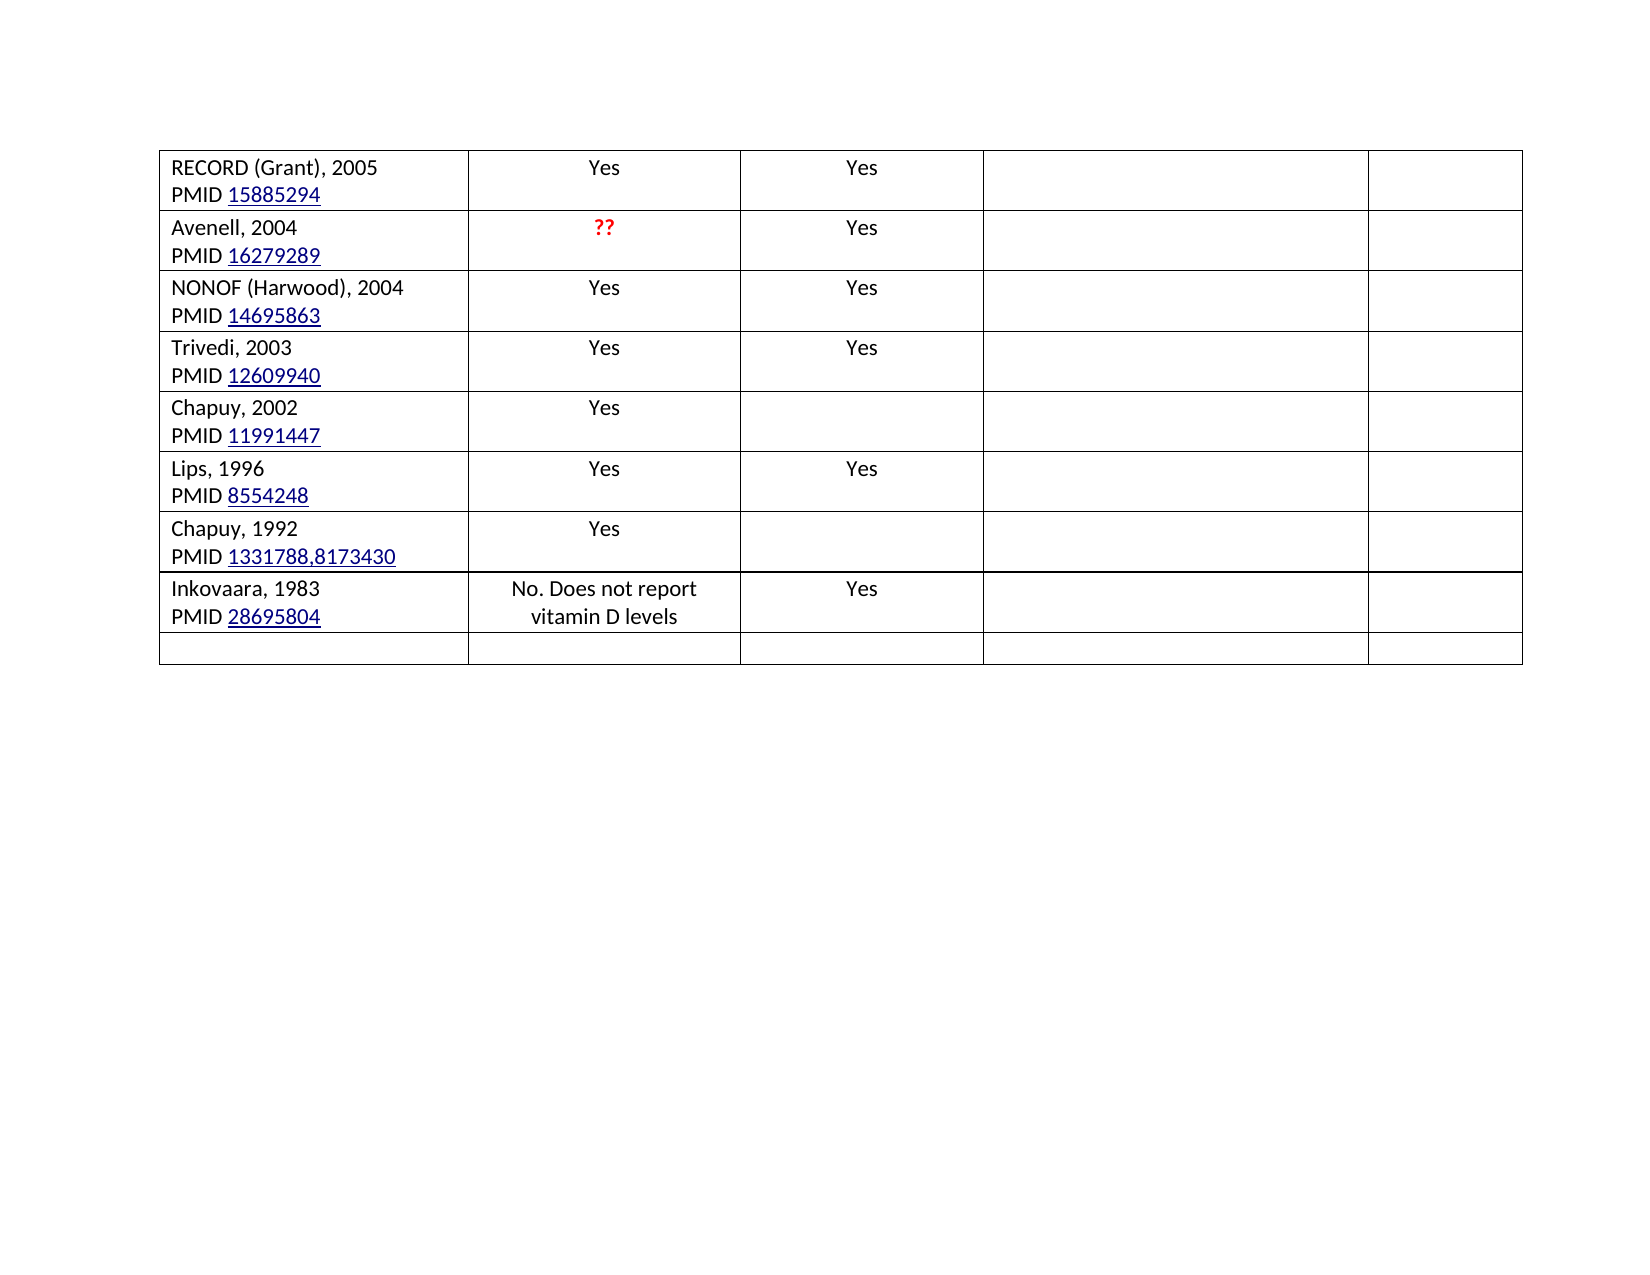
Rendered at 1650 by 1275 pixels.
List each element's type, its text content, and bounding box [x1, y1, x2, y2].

table_cell Yes [469, 452, 740, 511]
table_cell Yes [469, 332, 740, 391]
table_cell [1369, 392, 1522, 451]
table_cell Yes [741, 573, 983, 632]
table_cell Yes [469, 151, 740, 210]
table_cell [1369, 271, 1522, 331]
table_cell [1369, 512, 1522, 571]
table_cell Chapuy, 1992 PMID 1331788,8173430 [160, 512, 468, 571]
table_cell Yes [469, 271, 740, 331]
table_cell Yes [741, 452, 983, 511]
table_cell [741, 392, 983, 451]
table_cell [1369, 211, 1522, 270]
table_cell Inkovaara, 1983 PMID 28695804 [160, 573, 468, 632]
table_cell [1369, 573, 1522, 632]
table_cell Yes [469, 512, 740, 571]
table_cell [1369, 332, 1522, 391]
table_cell [984, 452, 1368, 511]
table_cell Trivedi, 2003 PMID 12609940 [160, 332, 468, 391]
table_cell [469, 633, 740, 664]
table_cell Avenell, 2004 PMID 16279289 [160, 211, 468, 270]
table_cell Chapuy, 2002 PMID 11991447 [160, 392, 468, 451]
table_cell [984, 332, 1368, 391]
table_cell [741, 633, 983, 664]
table_cell Yes [741, 151, 983, 210]
table_cell [984, 512, 1368, 571]
table_cell [741, 512, 983, 571]
table_cell [984, 633, 1368, 664]
table_cell Yes [469, 392, 740, 451]
table_cell [984, 392, 1368, 451]
table_cell [1369, 452, 1522, 511]
table_cell [1369, 151, 1522, 210]
table_cell [984, 151, 1368, 210]
table_cell Yes [741, 211, 983, 270]
table_cell Yes [741, 271, 983, 331]
table_cell RECORD (Grant), 2005 PMID 15885294 [160, 151, 468, 210]
table_cell [984, 271, 1368, 331]
table_cell [160, 633, 468, 664]
table_cell Yes [741, 332, 983, 391]
table_cell [984, 211, 1368, 270]
table_cell [1369, 633, 1522, 664]
table_cell No. Does not report vitamin D levels [469, 573, 740, 632]
table_cell NONOF (Harwood), 2004 PMID 14695863 [160, 271, 468, 331]
table_cell Lips, 1996 PMID 8554248 [160, 452, 468, 511]
table_cell ?? [469, 211, 740, 270]
table_cell [984, 573, 1368, 632]
